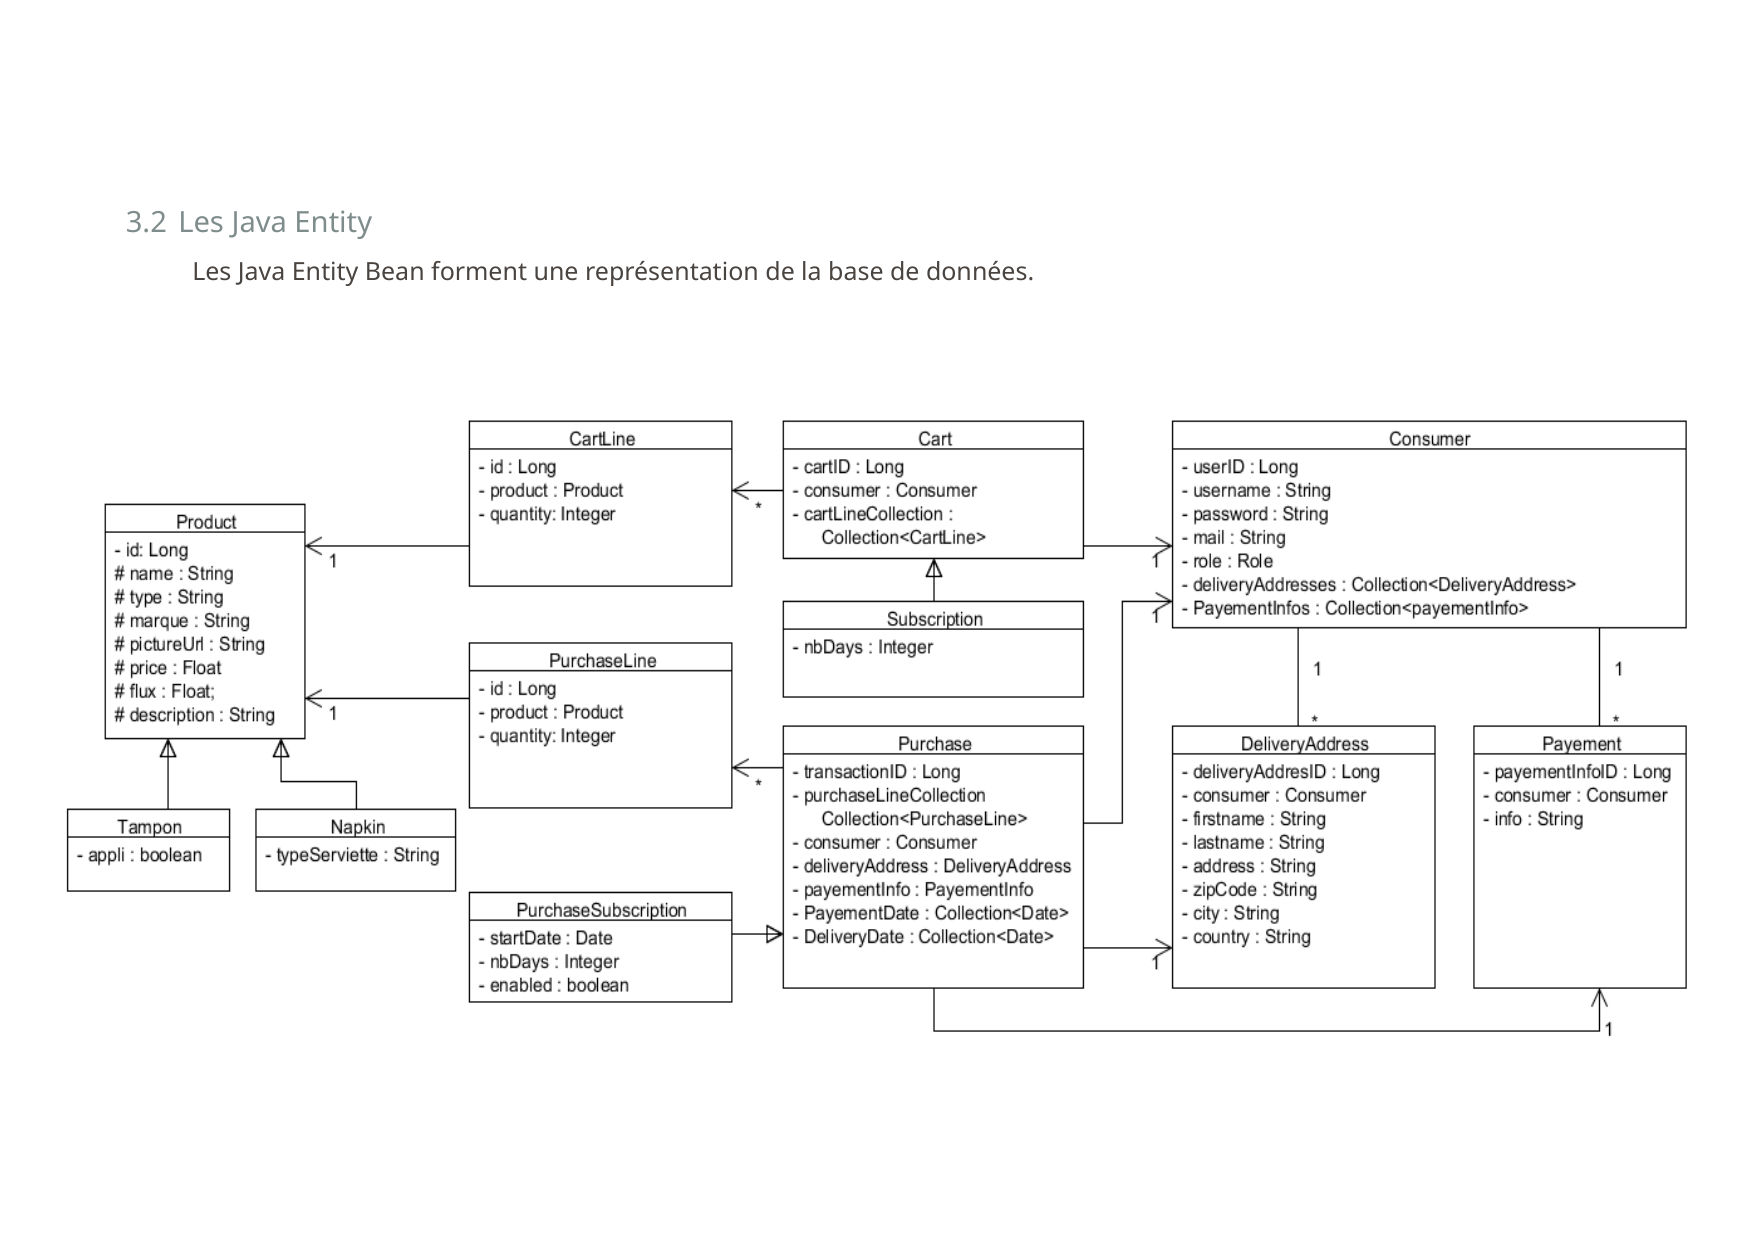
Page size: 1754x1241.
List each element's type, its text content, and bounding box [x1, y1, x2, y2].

picture [42, 393, 1712, 1086]
subtitle Les Java Entity [118, 201, 1636, 241]
text Les Java Entity Bean forment une représentation de la base de données. [118, 253, 1636, 288]
